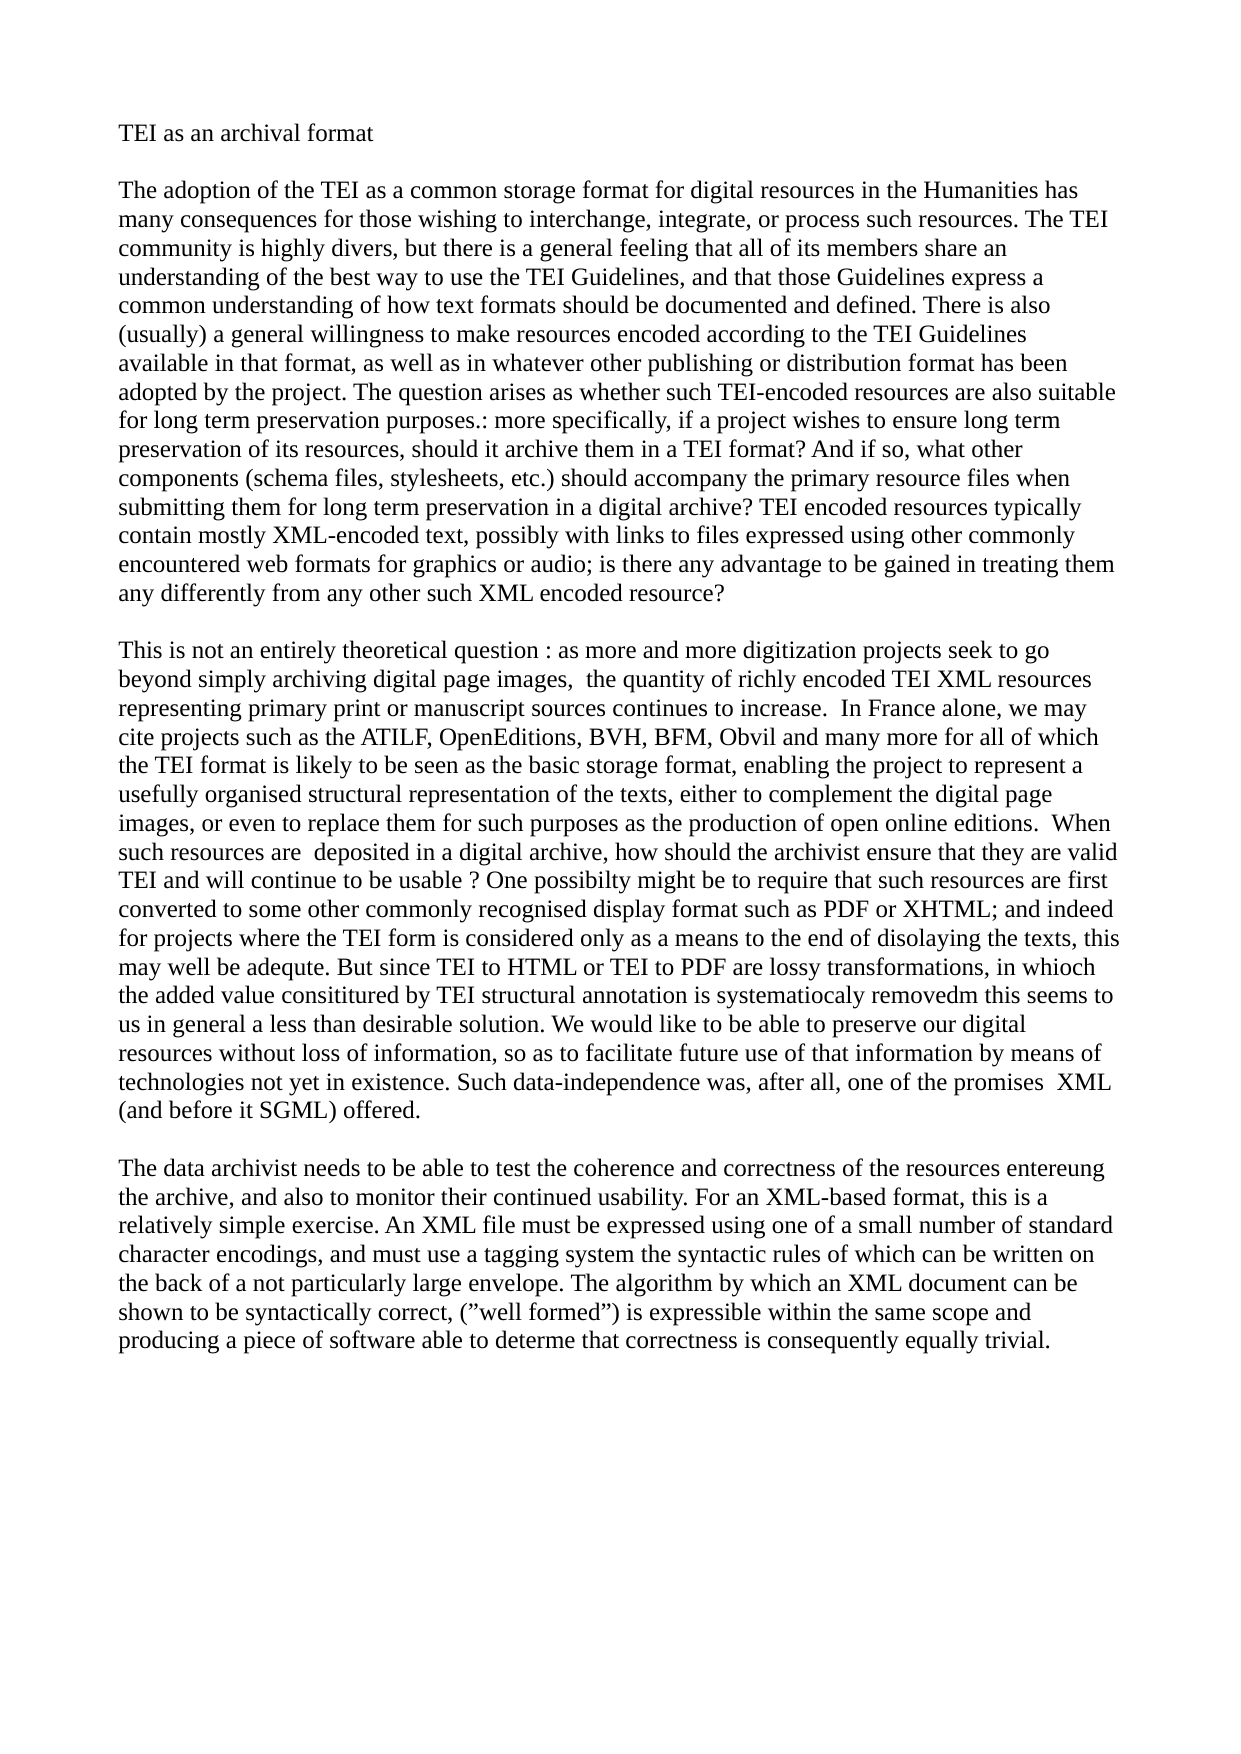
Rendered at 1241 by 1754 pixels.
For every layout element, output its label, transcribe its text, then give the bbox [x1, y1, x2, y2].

text The adoption of the TEI as a common storage format for digital resources in the Humanities has many consequences for those wishing to interchange, integrate, or process such resources. The TEI community is highly divers, but there is a general feeling that all of its members share an understanding of the best way to use the TEI Guidelines, and that those Guidelines express a common understanding of how text formats should be documented and defined. There is also (usually) a general willingness to make resources encoded according to the TEI Guidelines available in that format, as well as in whatever other publishing or distribution format has been adopted by the project. The question arises as whether such TEI-encoded resources are also suitable for long term preservation purposes.: more specifically, if a project wishes to ensure long term preservation of its resources, should it archive them in a TEI format? And if so, what other components (schema files, stylesheets, etc.) should accompany the primary resource files when submitting them for long term preservation in a digital archive? TEI encoded resources typically contain mostly XML-encoded text, possibly with links to files expressed using other commonly encountered web formats for graphics or audio; is there any advantage to be gained in treating them any differently from any other such XML encoded resource? [118, 176, 1122, 607]
text This is not an entirely theoretical question : as more and more digitization projects seek to go beyond simply archiving digital page images, the quantity of richly encoded TEI XML resources representing primary print or manuscript sources continues to increase. In France alone, we may cite projects such as the ATILF, OpenEditions, BVH, BFM, Obvil and many more for all of which the TEI format is likely to be seen as the basic storage format, enabling the project to represent a usefully organised structural representation of the texts, either to complement the digital page images, or even to replace them for such purposes as the production of open online editions. When such resources are deposited in a digital archive, how should the archivist ensure that they are valid TEI and will continue to be usable ? One possibilty might be to require that such resources are first converted to some other commonly recognised display format such as PDF or XHTML; and indeed for projects where the TEI form is considered only as a means to the end of disolaying the texts, this may well be adequte. But since TEI to HTML or TEI to PDF are lossy transformations, in whioch the added value consititured by TEI structural annotation is systematiocaly removedm this seems to us in general a less than desirable solution. We would like to be able to preserve our digital resources without loss of information, so as to facilitate future use of that information by means of technologies not yet in existence. Such data-independence was, after all, one of the promises XML (and before it SGML) offered. [118, 636, 1122, 1124]
text TEI as an archival format [118, 118, 1122, 147]
text The data archivist needs to be able to test the coherence and correctness of the resources entereung the archive, and also to monitor their continued usability. For an XML-based format, this is a relatively simple exercise. An XML file must be expressed using one of a small number of standard character encodings, and must use a tagging system the syntactic rules of which can be written on the back of a not particularly large envelope. The algorithm by which an XML document can be shown to be syntactically correct, (”well formed”) is expressible within the same scope and producing a piece of software able to determe that correctness is consequently equally trivial. [118, 1153, 1122, 1354]
